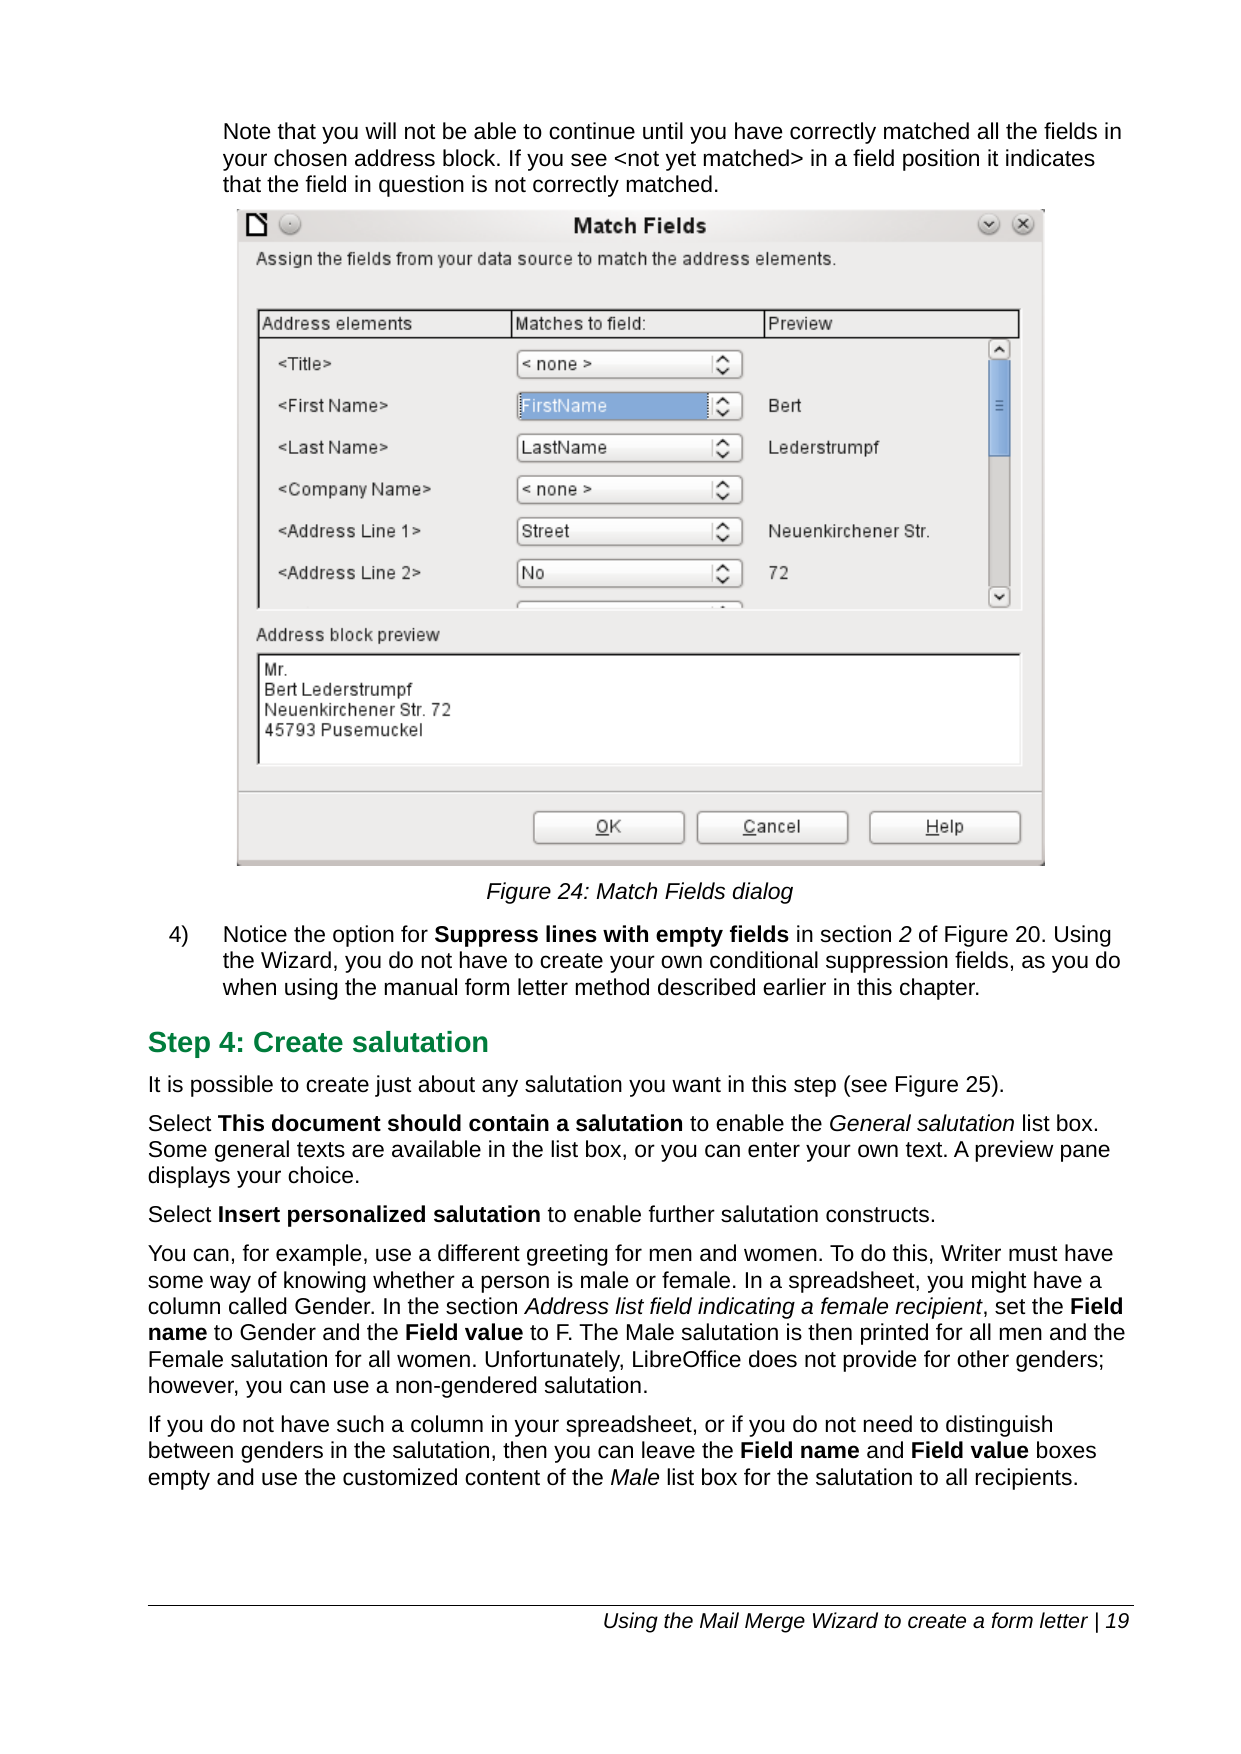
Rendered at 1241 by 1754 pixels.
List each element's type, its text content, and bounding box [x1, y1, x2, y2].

subtitle Step 4: Create salutation [148, 1025, 1134, 1058]
list Notice the option for Suppress lines with empty fields in section 2 of Figure 20. Using the Wizard, you do not have to create your own conditional suppression fields, as you do when using the manual form letter method described earlier in this chapter. [189, 921, 1134, 1000]
picture [236, 209, 1045, 866]
list Note that you will not be able to continue until you have correctly matched all the fields in your chosen address block. If you see <not yet matched> in a field position it indicates that the field in question is not correctly matched. [189, 118, 1134, 197]
text Figure 24: Match Fields dialog [236, 878, 1046, 904]
text It is possible to create just about any salutation you want in this step (see Figure 25). [148, 1071, 1134, 1097]
text Select Insert personalized salutation to enable further salutation constructs. [148, 1201, 1134, 1228]
text If you do not have such a column in your spreadsheet, or if you do not need to distinguish between genders in the salutation, then you can leave the Field name and Field value boxes empty and use the customized content of the Male list box for the salutation to all recipients. [148, 1411, 1134, 1490]
text Select This document should contain a salutation to enable the General salutation list box. Some general texts are available in the list box, or you can enter your own text. A preview pane displays your choice. [148, 1110, 1134, 1189]
text You can, for example, use a different greeting for men and women. To do this, Writer must have some way of knowing whether a person is male or female. In a spreadsheet, you might have a column called Gender. In the section Address list field indicating a female recipient, set the Field name to Gender and the Field value to F. The Male salutation is then printed for all men and the Female salutation for all women. Unfortunately, LibreOffice does not provide for other genders; however, you can use a non-gendered salutation. [148, 1240, 1134, 1398]
